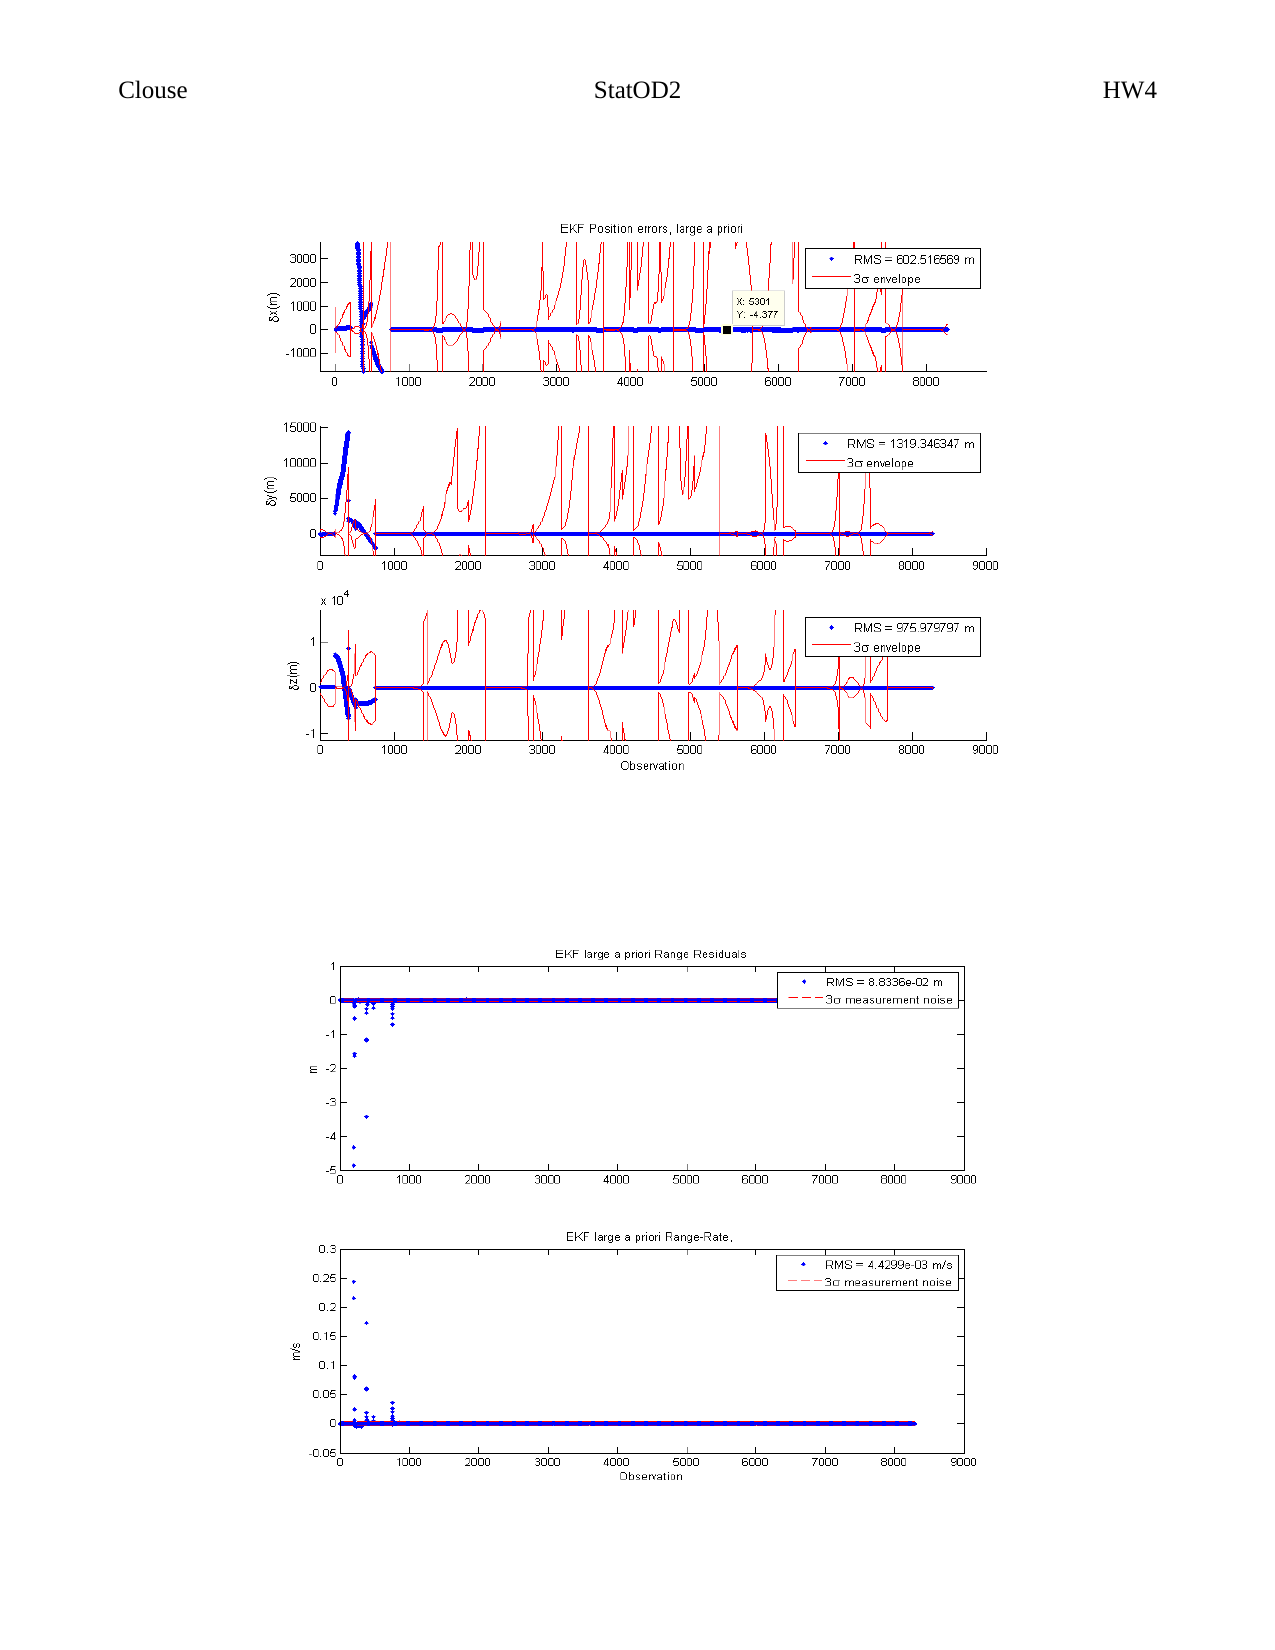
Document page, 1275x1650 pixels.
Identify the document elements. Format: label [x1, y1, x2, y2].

picture [235, 921, 1040, 1518]
picture [208, 192, 1067, 807]
